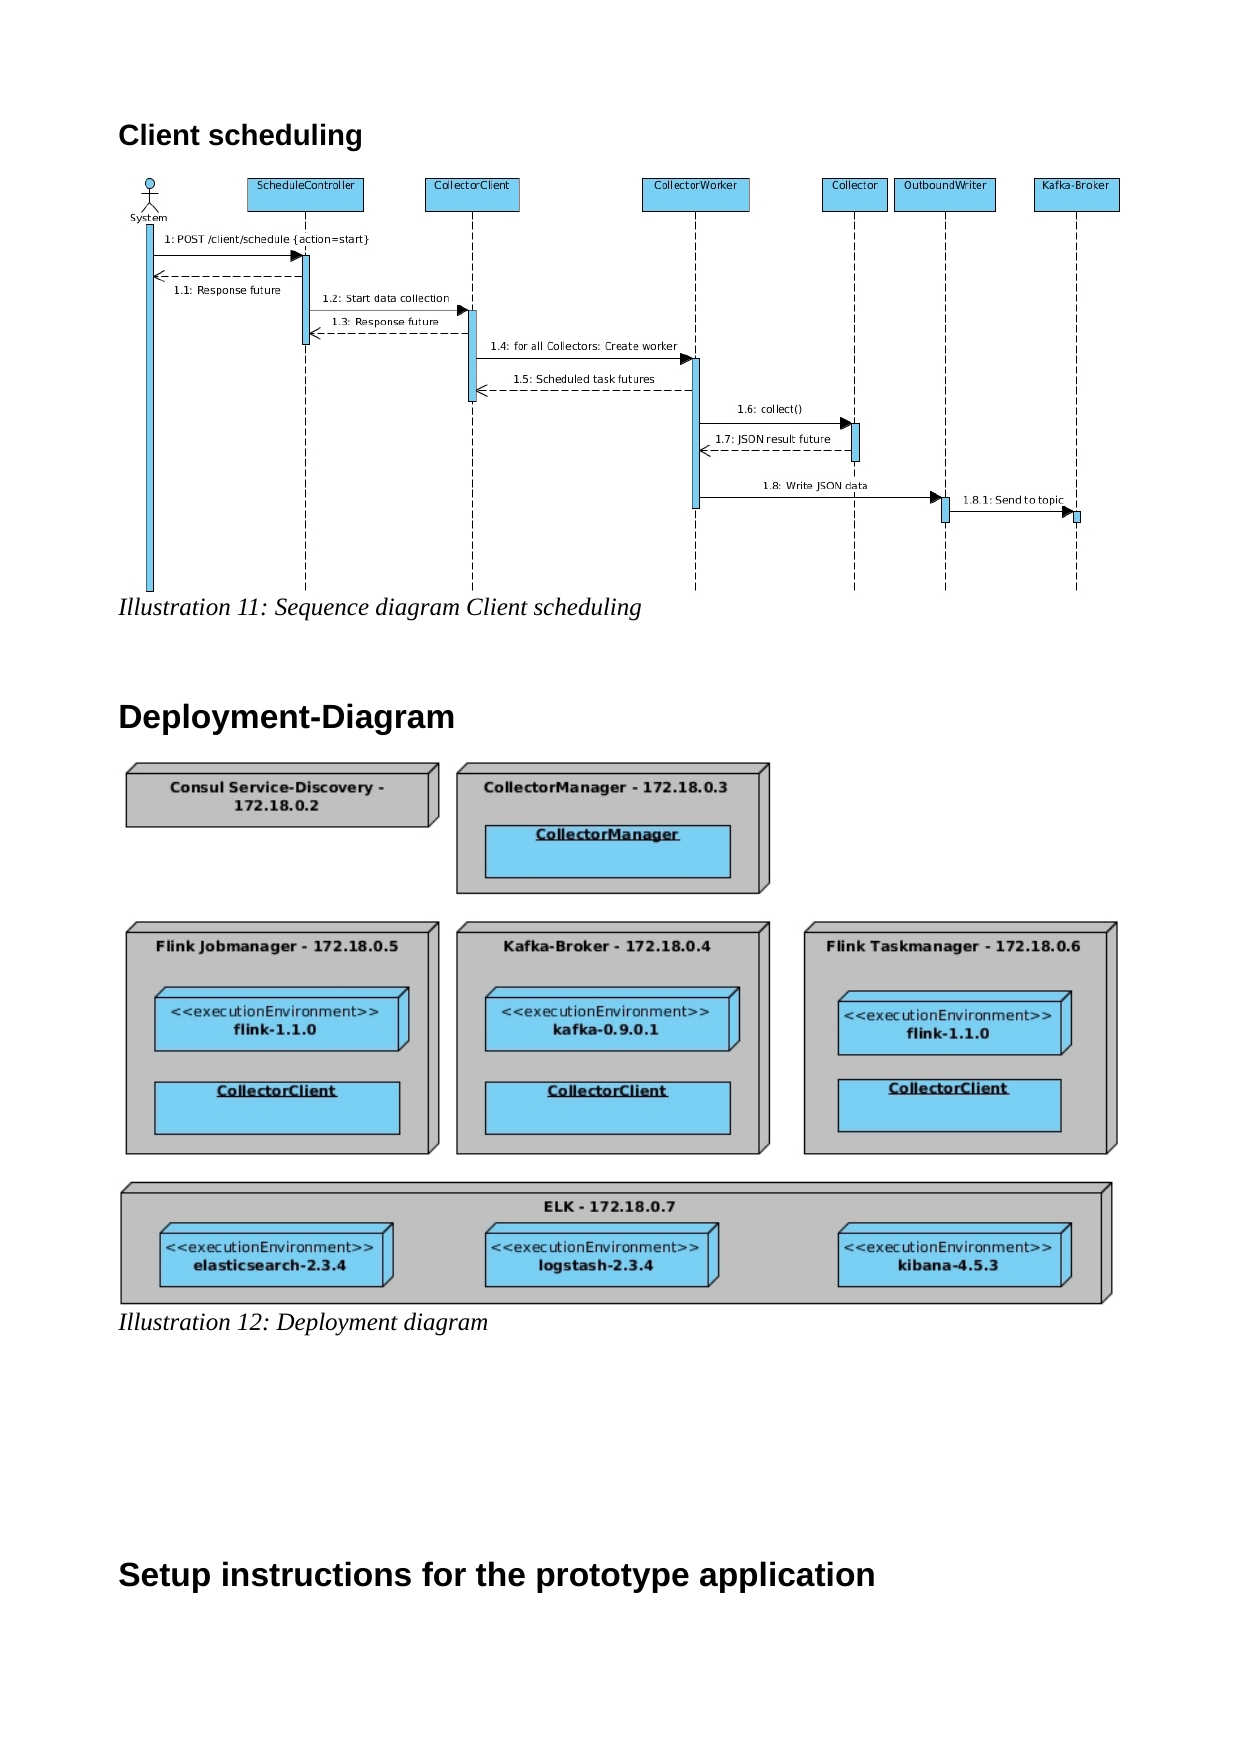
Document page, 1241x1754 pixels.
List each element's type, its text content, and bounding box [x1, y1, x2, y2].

text Illustration 12: Deployment diagram [118, 1307, 1122, 1336]
picture [118, 176, 1123, 593]
subtitle Client scheduling [118, 118, 1122, 152]
subtitle Deployment-Diagram [118, 697, 1122, 736]
picture [118, 760, 1123, 1307]
subtitle Setup instructions for the prototype application [118, 1555, 1122, 1594]
text Illustration 11: Sequence diagram Client scheduling [118, 593, 1122, 621]
